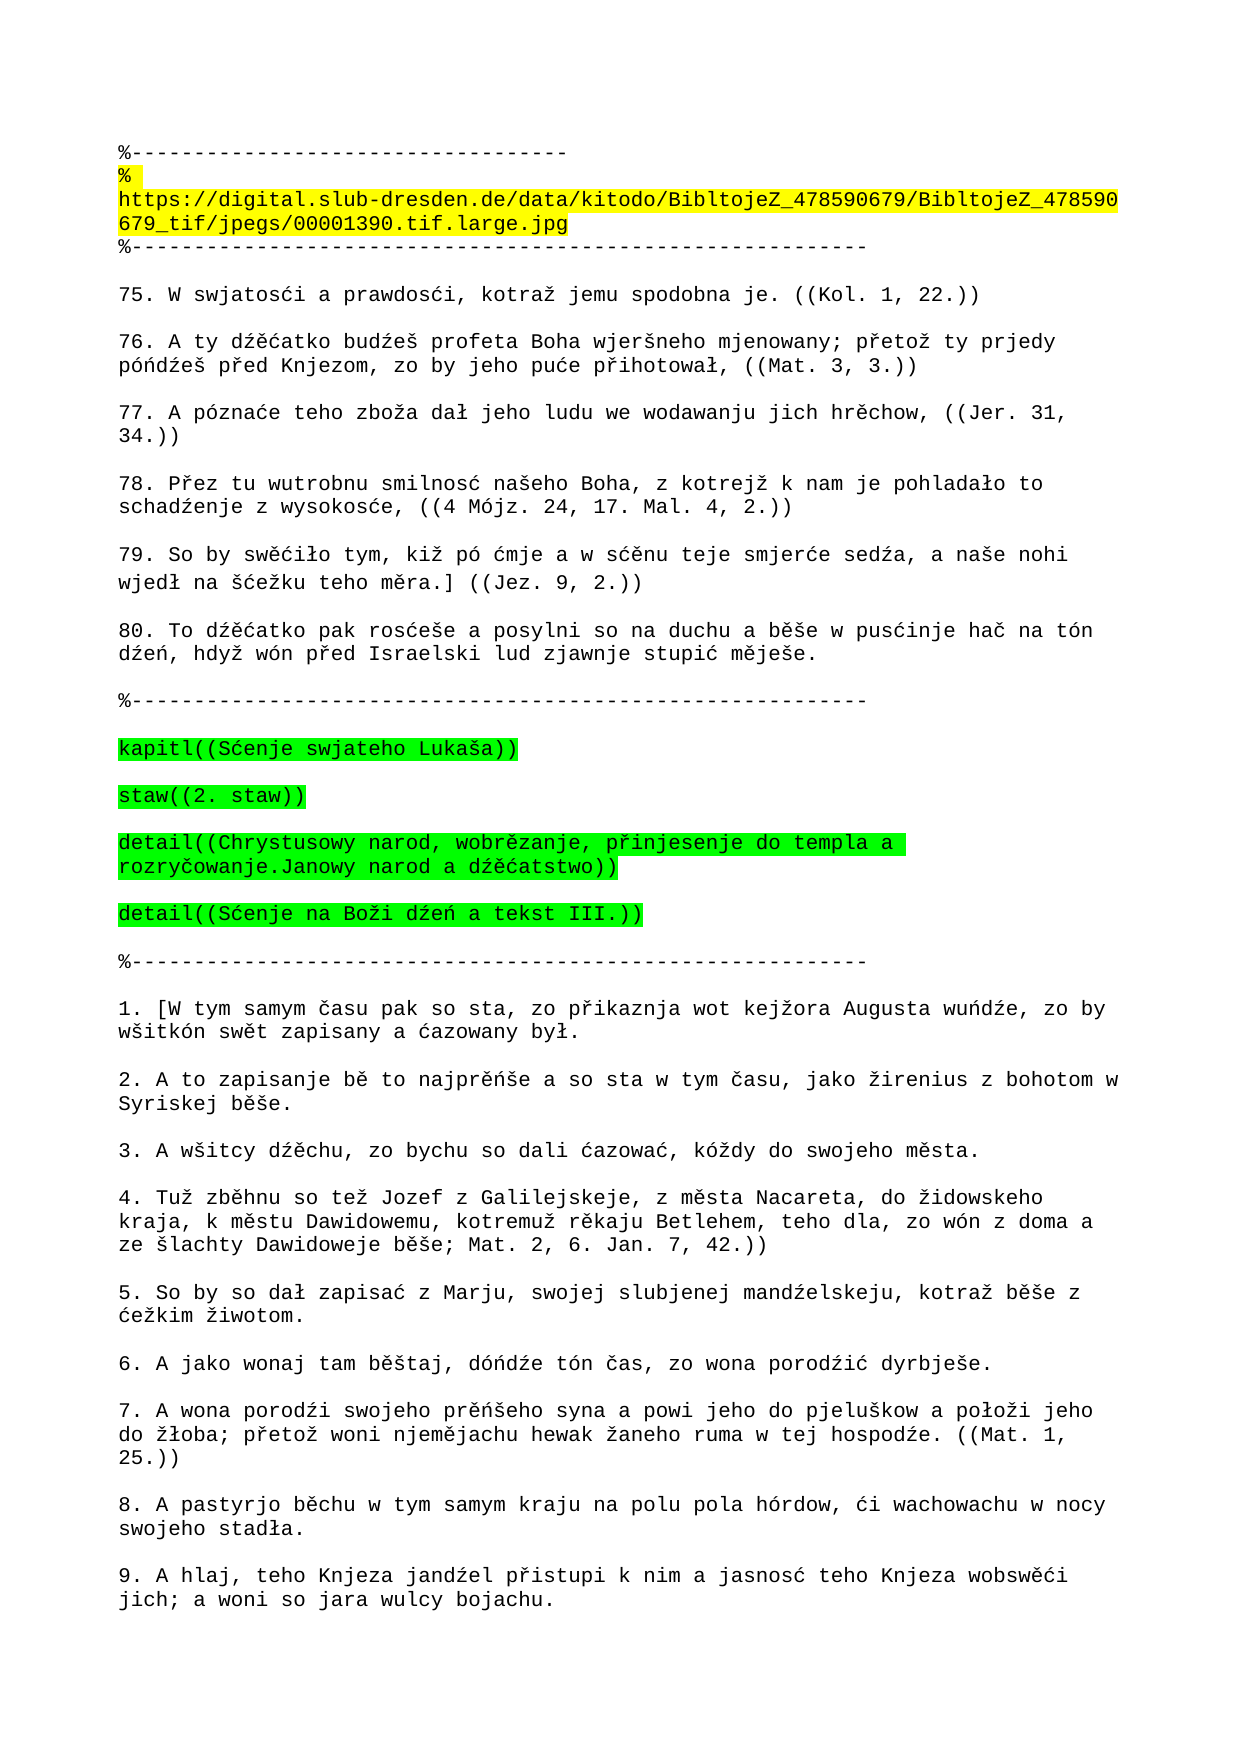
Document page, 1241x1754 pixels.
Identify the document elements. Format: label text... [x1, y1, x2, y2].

text 79. So by swěćiło tym, kiž pó ćmje a w sćěnu teje smjerće sedźa, a naše nohi wjedł na šćežku teho měra.] ((Jez. 9, 2.)) [118, 544, 1122, 596]
text 7. A wona porodźi swojeho prěńšeho syna a powi jeho do pjeluškow a połoži jeho do žłoba; přetož woni njemějachu hewak žaneho ruma w tej hospodźe. ((Mat. 1, 25.)) [118, 1400, 1122, 1471]
text % https://digital.slub-dresden.de/data/kitodo/BibltojeZ_478590679/BibltojeZ_478590679_tif/jpegs/00001390.tif.large.jpg [118, 165, 1122, 236]
text %----------------------------------------------------------- [118, 691, 1122, 714]
text 2. A to zapisanje bě to najprěńše a so sta w tym času, jako žirenius z bohotom w Syriskej běše. [118, 1069, 1122, 1116]
text 8. A pastyrjo běchu w tym samym kraju na polu pola hórdow, ći wachowachu w nocy swojeho stadła. [118, 1494, 1122, 1542]
text detail((Chrystusowy narod, wobrězanje, přinjesenje do templa a rozryčowanje.Janowy narod a dźěćatstwo)) [118, 832, 1122, 880]
text %----------------------------------------------------------- [118, 236, 1122, 260]
text 5. So by so dał zapisać z Marju, swojej slubjenej mandźelskeju, kotraž běše z ćežkim žiwotom. [118, 1282, 1122, 1329]
text detail((Sćenje na Boži dźeń a tekst III.)) [118, 903, 1122, 927]
text 76. A ty dźěćatko budźeš profeta Boha wjeršneho mjenowany; přetož ty prjedy póńdźeš před Knjezom, zo by jeho puće přihotował, ((Mat. 3, 3.)) [118, 331, 1122, 378]
text 80. To dźěćatko pak rosćeše a posylni so na duchu a běše w pusćinje hač na tón dźeń, hdyž wón před Israelski lud zjawnje stupić měješe. [118, 619, 1122, 667]
text 1. [W tym samym času pak so sta, zo přikaznja wot kejžora Augusta wuńdźe, zo by wšitkón swět zapisany a ćazowany był. [118, 998, 1122, 1045]
text %----------------------------------------------------------- [118, 951, 1122, 974]
text kapitl((Sćenje swjateho Lukaša)) [118, 738, 1122, 761]
text 3. A wšitcy dźěchu, zo bychu so dali ćazować, kóždy do swojeho města. [118, 1140, 1122, 1163]
text 4. Tuž zběhnu so tež Jozef z Galilejskeje, z města Nacareta, do židowskeho kraja, k městu Dawidowemu, kotremuž rěkaju Betlehem, teho dla, zo wón z doma a ze šlachty Dawidoweje běše; Mat. 2, 6. Jan. 7, 42.)) [118, 1187, 1122, 1258]
text 6. A jako wonaj tam běštaj, dóńdźe tón čas, zo wona porodźić dyrbješe. [118, 1353, 1122, 1376]
text 78. Přez tu wutrobnu smilnosć našeho Boha, z kotrejž k nam je pohladało to schadźenje z wysokosće, ((4 Mójz. 24, 17. Mal. 4, 2.)) [118, 473, 1122, 520]
text staw((2. staw)) [118, 785, 1122, 809]
text 77. A póznaće teho zboža dał jeho ludu we wodawanju jich hrěchow, ((Jer. 31, 34.)) [118, 402, 1122, 449]
text 9. A hlaj, teho Knjeza jandźel přistupi k nim a jasnosć teho Knjeza wobswěći jich; a woni so jara wulcy bojachu. [118, 1565, 1122, 1613]
text 75. W swjatosći a prawdosći, kotraž jemu spodobna je. ((Kol. 1, 22.)) [118, 284, 1122, 307]
text %----------------------------------- [118, 142, 1122, 165]
